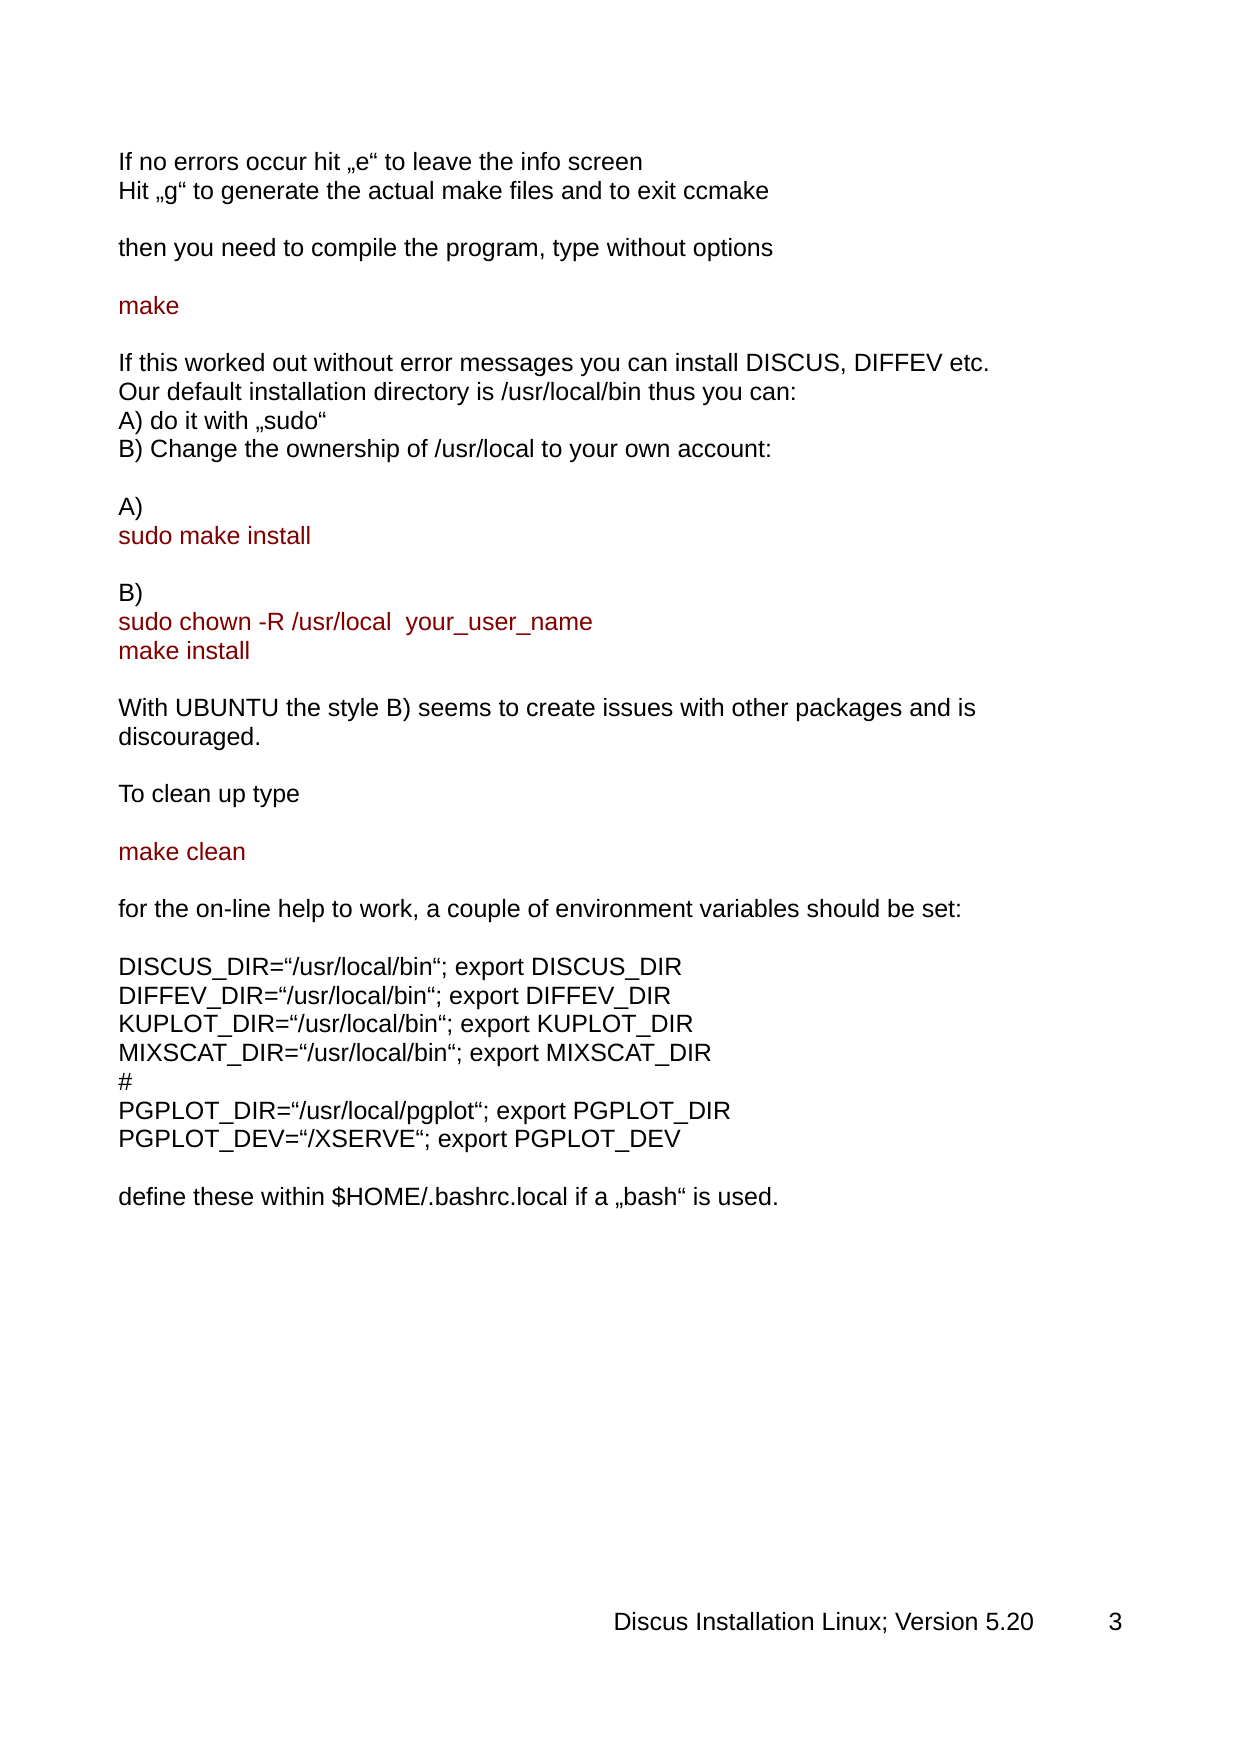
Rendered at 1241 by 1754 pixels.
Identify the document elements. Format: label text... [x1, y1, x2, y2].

text Hit „g“ to generate the actual make files and to exit ccmake [118, 176, 1122, 204]
text KUPLOT_DIR=“/usr/local/bin“; export KUPLOT_DIR [118, 1009, 1122, 1038]
text B) [118, 578, 1122, 607]
text for the on-line help to work, a couple of environment variables should be set: [118, 894, 1122, 923]
text If this worked out without error messages you can install DISCUS, DIFFEV etc. [118, 348, 1122, 377]
text MIXSCAT_DIR=“/usr/local/bin“; export MIXSCAT_DIR [118, 1038, 1122, 1067]
text make install [118, 636, 1122, 664]
text sudo make install [118, 521, 1122, 549]
text sudo chown -R /usr/local your_user_name [118, 607, 1122, 636]
text DISCUS_DIR=“/usr/local/bin“; export DISCUS_DIR [118, 952, 1122, 981]
text With UBUNTU the style B) seems to create issues with other packages and is discouraged. [118, 693, 1122, 751]
text DIFFEV_DIR=“/usr/local/bin“; export DIFFEV_DIR [118, 981, 1122, 1009]
text A) do it with „sudo“ [118, 406, 1122, 434]
text make clean [118, 837, 1122, 866]
text To clean up type [118, 779, 1122, 808]
text A) [118, 492, 1122, 521]
text define these within $HOME/.bashrc.local if a „bash“ is used. [118, 1182, 1122, 1211]
text If no errors occur hit „e“ to leave the info screen [118, 147, 1122, 176]
text B) Change the ownership of /usr/local to your own account: [118, 434, 1122, 463]
text PGPLOT_DIR=“/usr/local/pgplot“; export PGPLOT_DIR [118, 1096, 1122, 1124]
text make [118, 291, 1122, 319]
text Our default installation directory is /usr/local/bin thus you can: [118, 377, 1122, 406]
text # [118, 1067, 1122, 1096]
text PGPLOT_DEV=“/XSERVE“; export PGPLOT_DEV [118, 1124, 1122, 1153]
text then you need to compile the program, type without options [118, 233, 1122, 262]
